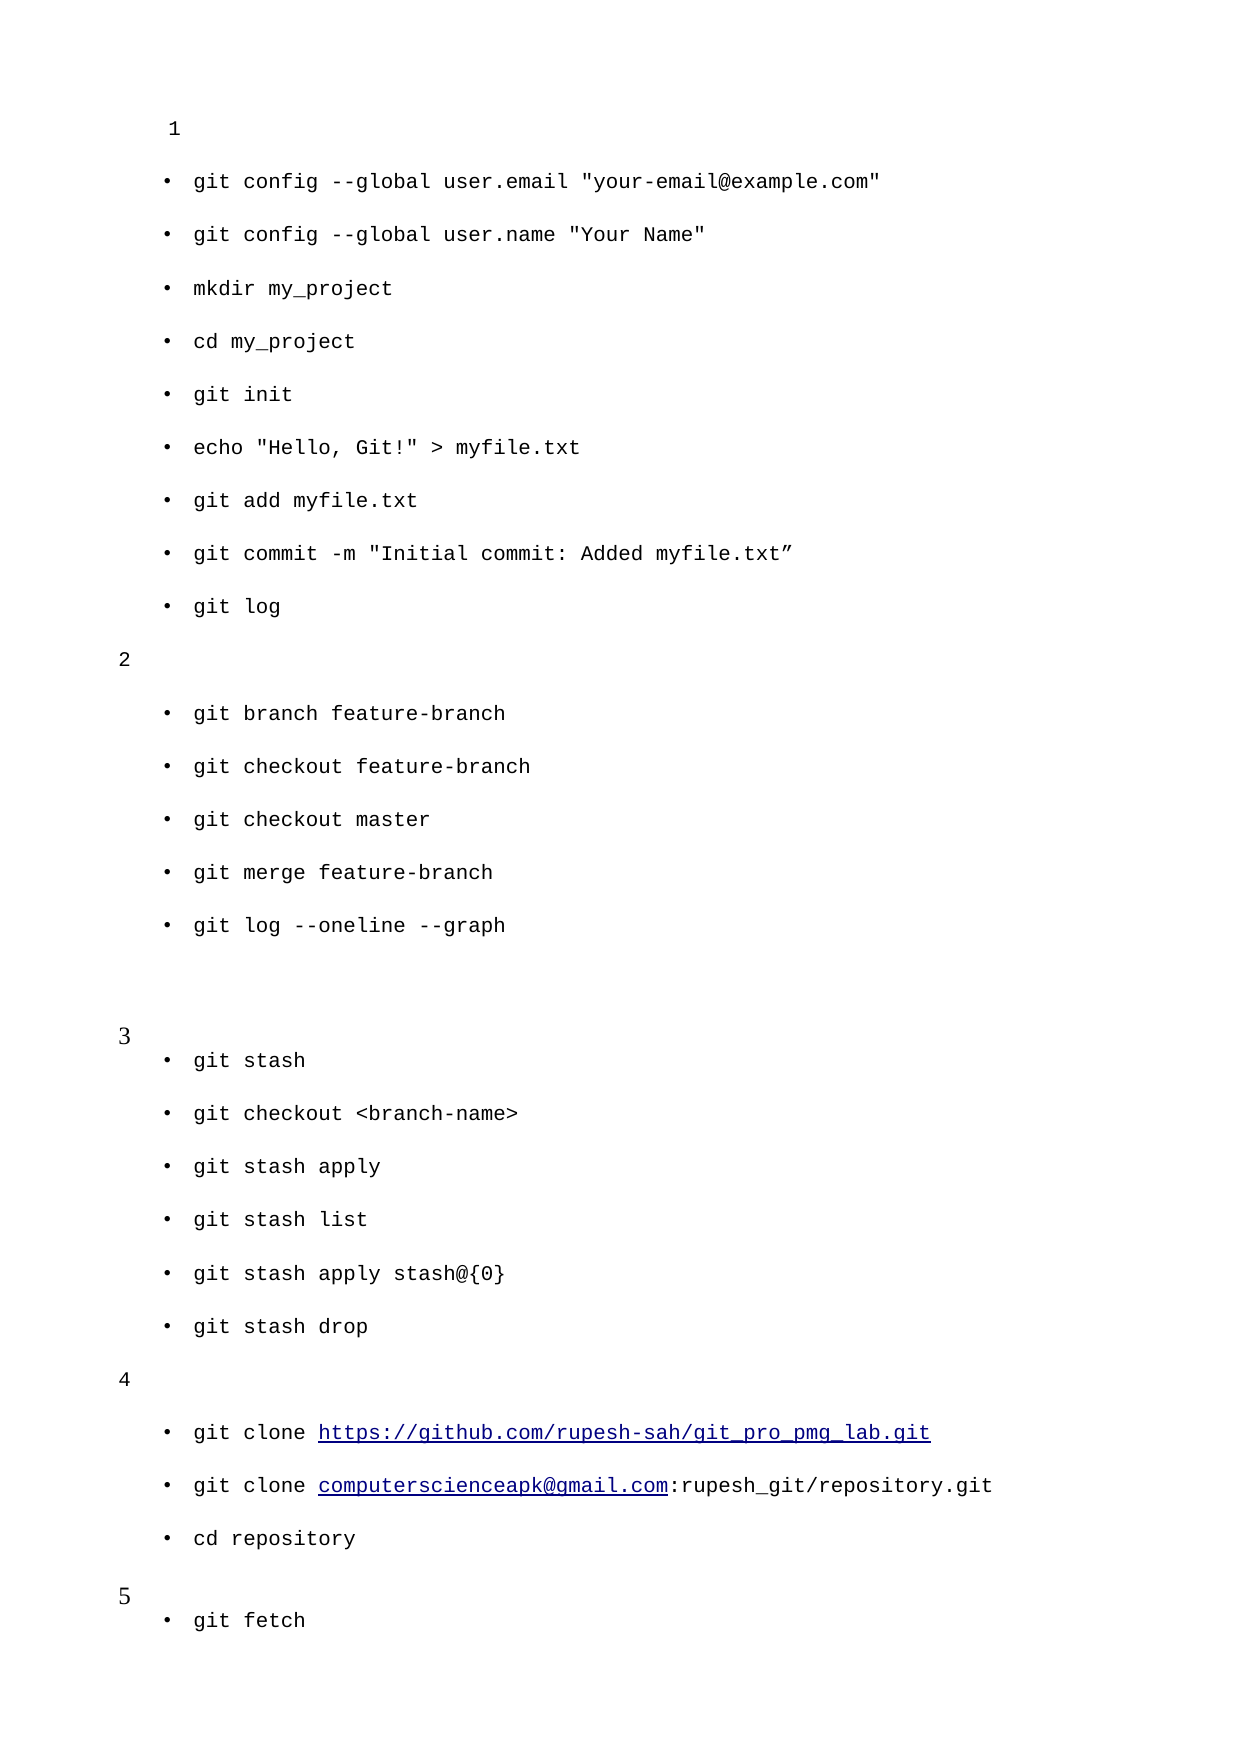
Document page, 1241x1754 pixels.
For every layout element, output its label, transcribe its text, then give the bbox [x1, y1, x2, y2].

list git clone https://github.com/rupesh-sah/git_pro_pmg_lab.git [164, 1422, 1122, 1446]
list git branch feature-branch [164, 702, 1122, 726]
list cd repository [164, 1528, 1122, 1552]
list mkdir my_project [164, 277, 1122, 301]
list git clone computerscienceapk@gmail.com:rupesh_git/repository.git [164, 1475, 1122, 1499]
text 5 [118, 1581, 1122, 1610]
list git stash list [164, 1209, 1122, 1233]
text 4 [118, 1369, 1122, 1392]
list echo "Hello, Git!" > myfile.txt [164, 437, 1122, 461]
list git merge feature-branch [164, 862, 1122, 886]
text 3 [118, 1021, 1122, 1050]
list git fetch [164, 1610, 1122, 1634]
list git config --global user.email "your-email@example.com" [164, 171, 1122, 195]
list git stash drop [164, 1316, 1122, 1339]
list git stash [164, 1050, 1122, 1074]
text 1 [118, 118, 1122, 142]
list git stash apply stash@{0} [164, 1262, 1122, 1286]
list git checkout <branch-name> [164, 1103, 1122, 1127]
list git log [164, 596, 1122, 620]
list git checkout master [164, 809, 1122, 832]
list cd my_project [164, 331, 1122, 354]
list git stash apply [164, 1156, 1122, 1180]
list git log --oneline --graph [164, 915, 1122, 939]
list git init [164, 384, 1122, 407]
list git config --global user.name "Your Name" [164, 224, 1122, 248]
list git checkout feature-branch [164, 756, 1122, 779]
list git add myfile.txt [164, 490, 1122, 514]
list git commit -m "Initial commit: Added myfile.txt” [164, 543, 1122, 567]
text 2 [118, 649, 1122, 673]
